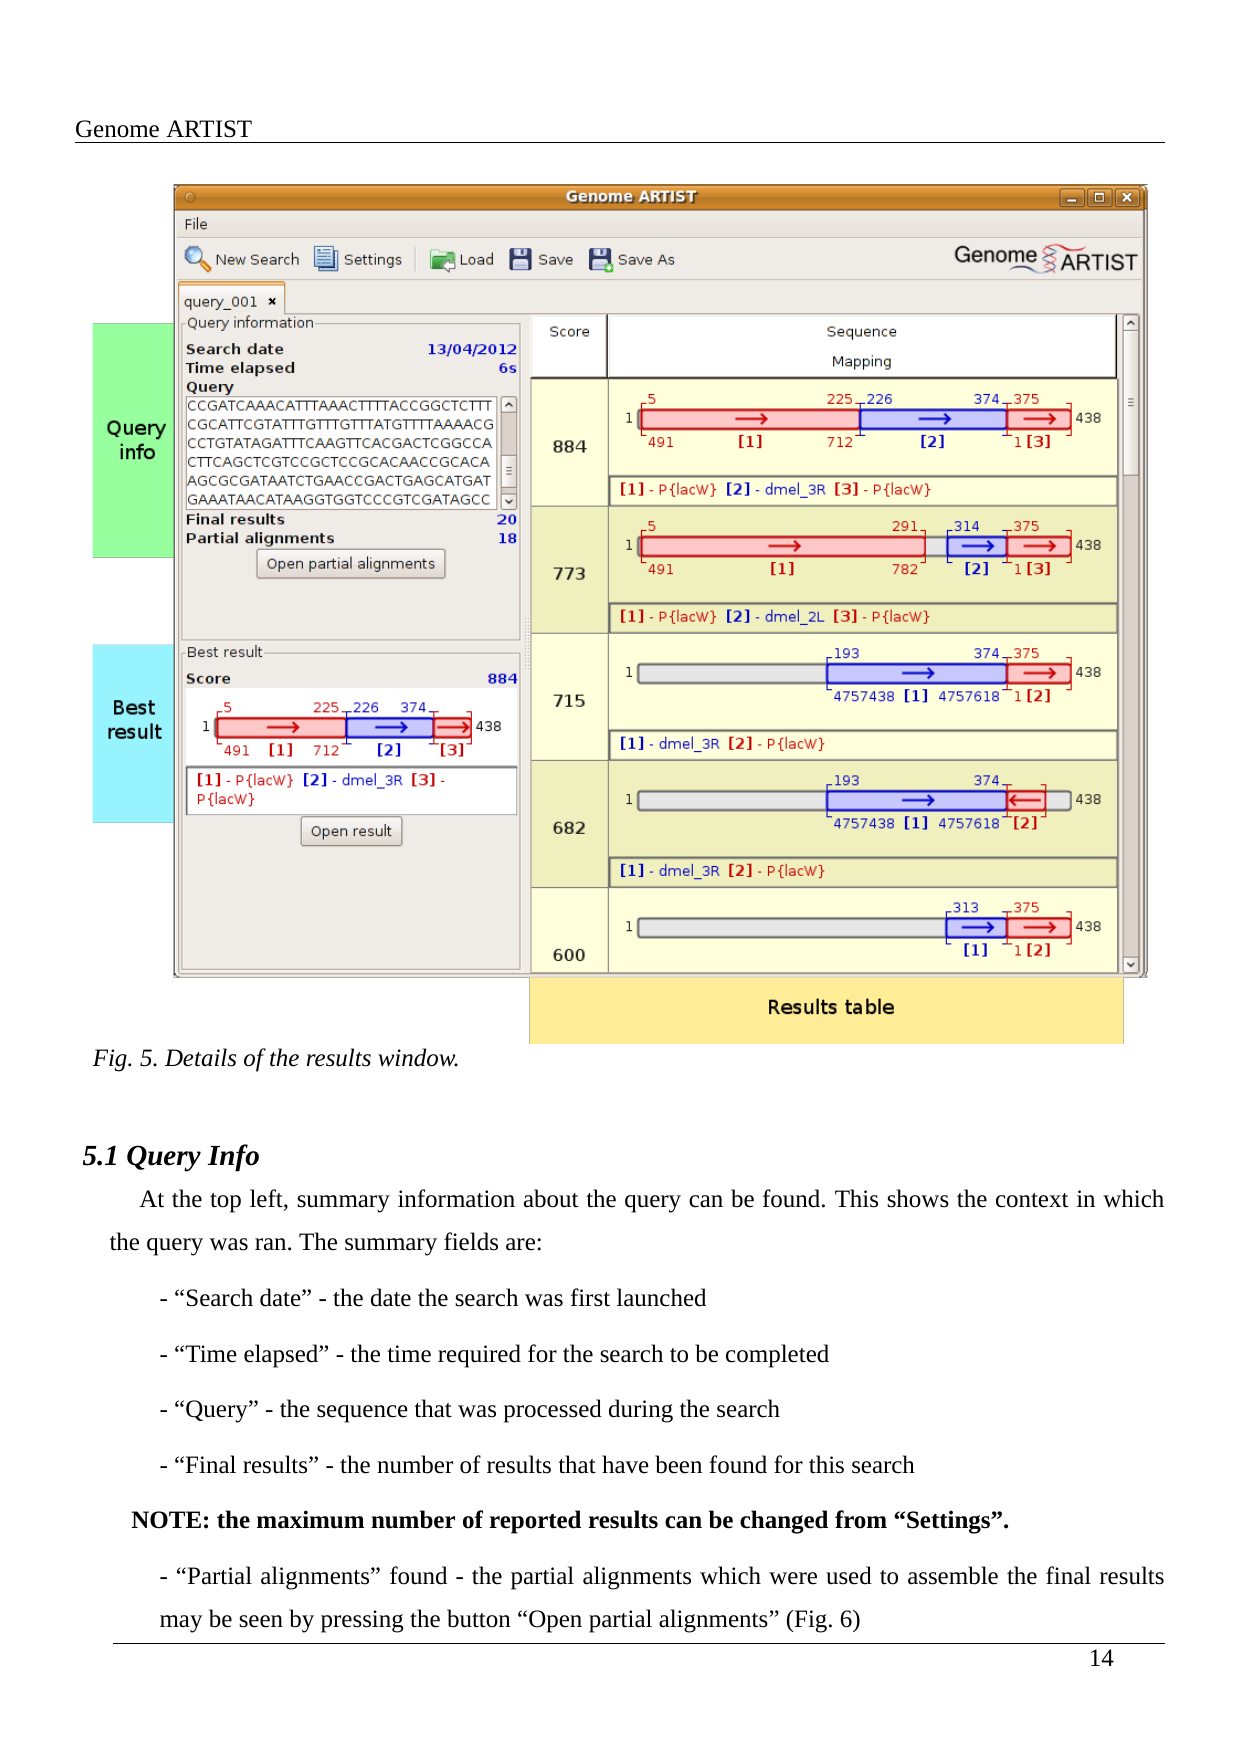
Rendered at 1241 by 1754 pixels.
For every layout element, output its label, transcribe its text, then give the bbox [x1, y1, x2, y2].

picture [92, 184, 1148, 1044]
text - “Search date” - the date the search was first launched [159, 1283, 1165, 1312]
text - “Partial alignments” found - the partial alignments which were used to assemble the final results may be seen by pressing the button “Open partial alignments” (Fig. 6) [159, 1561, 1165, 1633]
text - “Query” - the sequence that was processed during the search [159, 1394, 1165, 1423]
text - “Time elapsed” - the time required for the search to be completed [159, 1339, 1165, 1367]
text - “Final results” - the number of results that have been found for this search [159, 1450, 1165, 1479]
text At the top left, summary information about the query can be found. This shows the context in which the query was ran. The summary fields are: [109, 1184, 1165, 1256]
text NOTE: the maximum number of reported results can be changed from “Settings”. [75, 1506, 1165, 1534]
subtitle 5.1 Query Info [75, 1138, 1165, 1172]
text Fig. 5. Details of the results window. [93, 1044, 1148, 1072]
